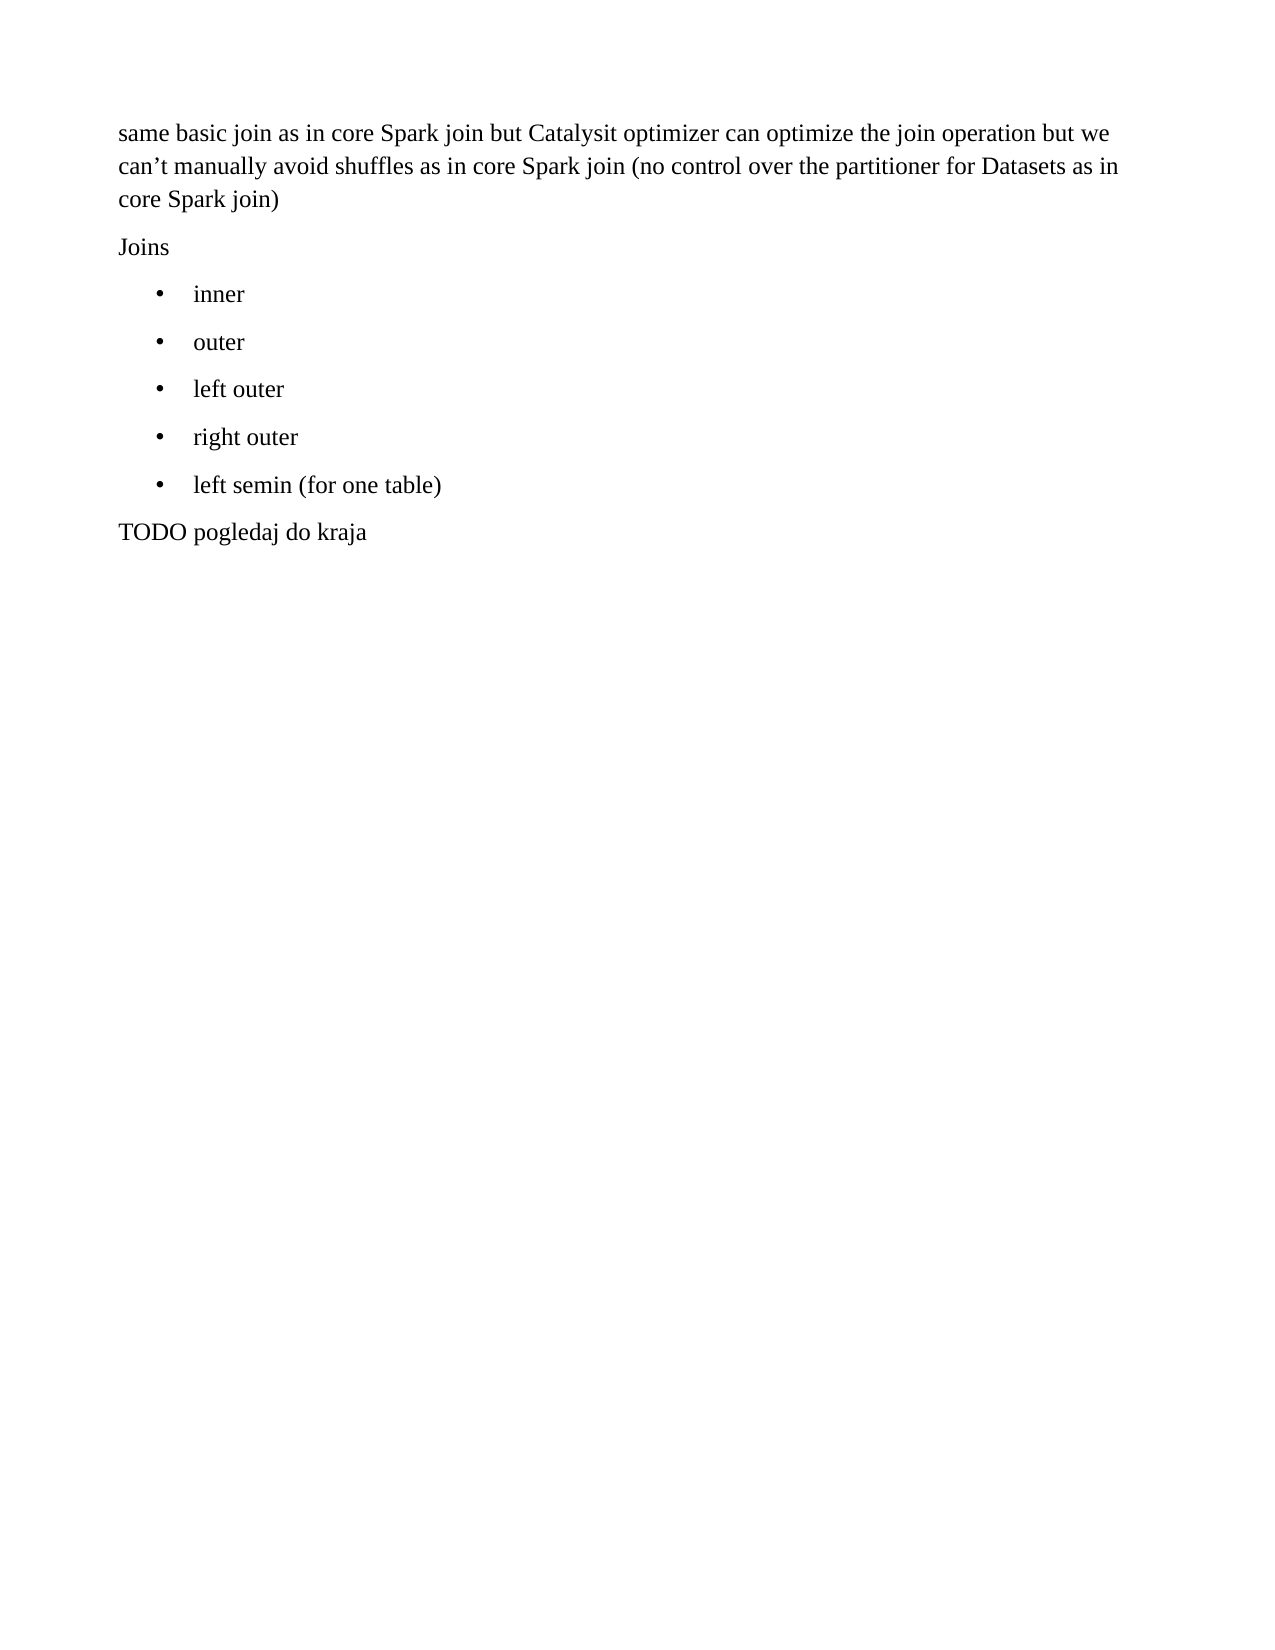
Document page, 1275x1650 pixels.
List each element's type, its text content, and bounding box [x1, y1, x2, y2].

list left semin (for one table) [156, 470, 1157, 498]
text Joins [118, 232, 1157, 261]
list right outer [156, 422, 1157, 451]
text TODO pogledaj do kraja [118, 517, 1157, 546]
list left outer [156, 374, 1157, 403]
list outer [156, 327, 1157, 356]
text same basic join as in core Spark join but Catalysit optimizer can optimize the join operation but we can’t manually avoid shuffles as in core Spark join (no control over the partitioner for Datasets as in core Spark join) [118, 118, 1157, 213]
list inner [156, 279, 1157, 308]
